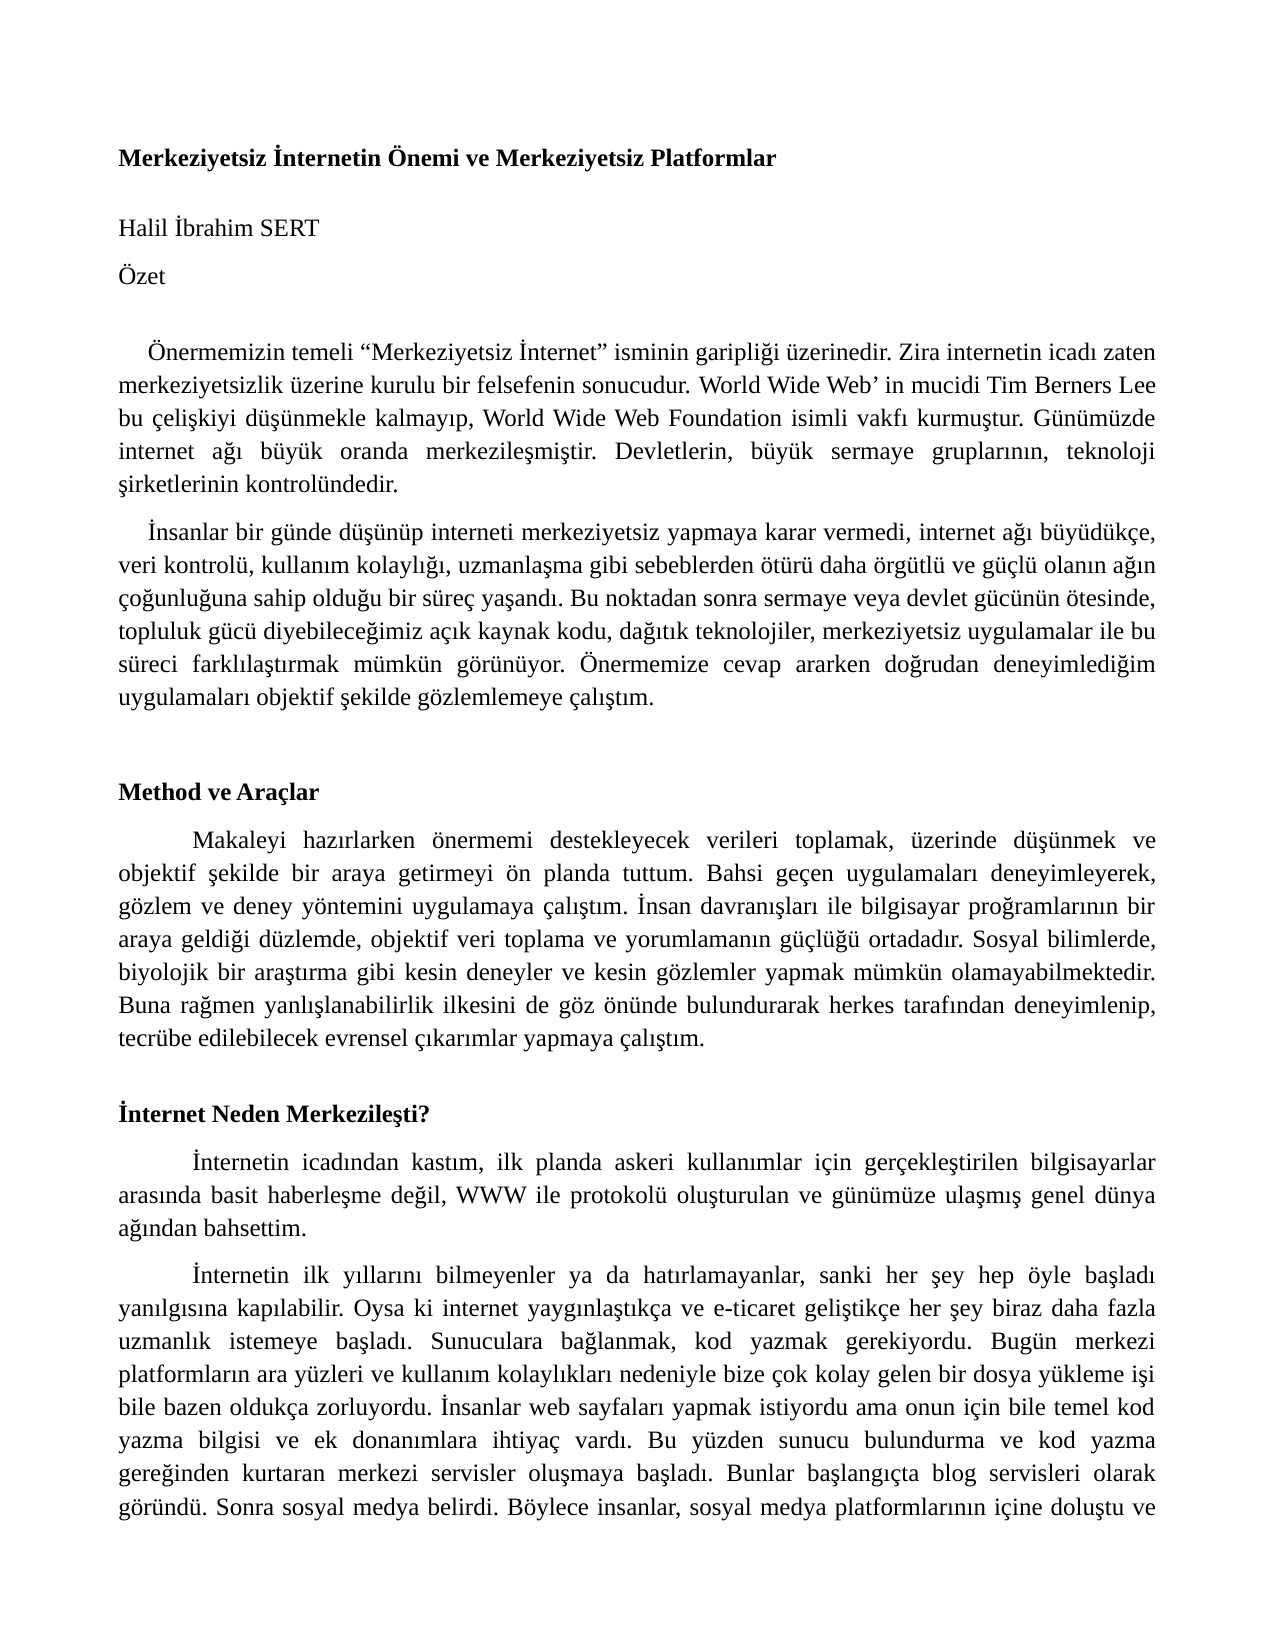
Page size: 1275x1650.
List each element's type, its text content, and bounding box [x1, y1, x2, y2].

text Method ve Araçlar [118, 777, 1157, 806]
text İnternetin icadından kastım, ilk planda askeri kullanımlar için gerçekleştirilen bilgisayarlar arasında basit haberleşme değil, WWW ile protokolü oluşturulan ve günümüze ulaşmış genel dünya ağından bahsettim. [118, 1147, 1157, 1242]
text Makaleyi hazırlarken önermemi destekleyecek verileri toplamak, üzerinde düşünmek ve objektif şekilde bir araya getirmeyi ön planda tuttum. Bahsi geçen uygulamaları deneyimleyerek, gözlem ve deney yöntemini uygulamaya çalıştım. İnsan davranışları ile bilgisayar proğramlarının bir araya geldiği düzlemde, objektif veri toplama ve yorumlamanın güçlüğü ortadadır. Sosyal bilimlerde, biyolojik bir araştırma gibi kesin deneyler ve kesin gözlemler yapmak mümkün olamayabilmektedir. Buna rağmen yanlışlanabilirlik ilkesini de göz önünde bulundurarak herkes tarafından deneyimlenip, tecrübe edilebilecek evrensel çıkarımlar yapmaya çalıştım. [118, 825, 1157, 1052]
text İnternet Neden Merkezileşti? [118, 1099, 1157, 1128]
text İnternetin ilk yıllarını bilmeyenler ya da hatırlamayanlar, sanki her şey hep öyle başladı yanılgısına kapılabilir. Oysa ki internet yaygınlaştıkça ve e-ticaret geliştikçe her şey biraz daha fazla uzmanlık istemeye başladı. Sunuculara bağlanmak, kod yazmak gerekiyordu. Bugün merkezi platformların ara yüzleri ve kullanım kolaylıkları nedeniyle bize çok kolay gelen bir dosya yükleme işi bile bazen oldukça zorluyordu. İnsanlar web sayfaları yapmak istiyordu ama onun için bile temel kod yazma bilgisi ve ek donanımlara ihtiyaç vardı. Bu yüzden sunucu bulundurma ve kod yazma gereğinden kurtaran merkezi servisler oluşmaya başladı. Bunlar başlangıçta blog servisleri olarak göründü. Sonra sosyal medya belirdi. Böylece insanlar, sosyal medya platformlarının içine doluştu ve [118, 1260, 1157, 1520]
text Özet [118, 261, 1157, 289]
text İnsanlar bir günde düşünüp interneti merkeziyetsiz yapmaya karar vermedi, internet ağı büyüdükçe, veri kontrolü, kullanım kolaylığı, uzmanlaşma gibi sebeblerden ötürü daha örgütlü ve güçlü olanın ağın çoğunluğuna sahip olduğu bir süreç yaşandı. Bu noktadan sonra sermaye veya devlet gücünün ötesinde, topluluk gücü diyebileceğimiz açık kaynak kodu, dağıtık teknolojiler, merkeziyetsiz uygulamalar ile bu süreci farklılaştırmak mümkün görünüyor. Önermemize cevap ararken doğrudan deneyimlediğim uygulamaları objektif şekilde gözlemlemeye çalıştım. [118, 517, 1157, 711]
text Önermemizin temeli “Merkeziyetsiz İnternet” isminin garipliği üzerinedir. Zira internetin icadı zaten merkeziyetsizlik üzerine kurulu bir felsefenin sonucudur. World Wide Web’ in mucidi Tim Berners Lee bu çelişkiyi düşünmekle kalmayıp, World Wide Web Foundation isimli vakfı kurmuştur. Günümüzde internet ağı büyük oranda merkezileşmiştir. Devletlerin, büyük sermaye gruplarının, teknoloji şirketlerinin kontrolündedir. [118, 337, 1157, 498]
text Halil İbrahim SERT [118, 213, 1157, 242]
subtitle Merkeziyetsiz İnternetin Önemi ve Merkeziyetsiz Platformlar [118, 143, 1157, 172]
